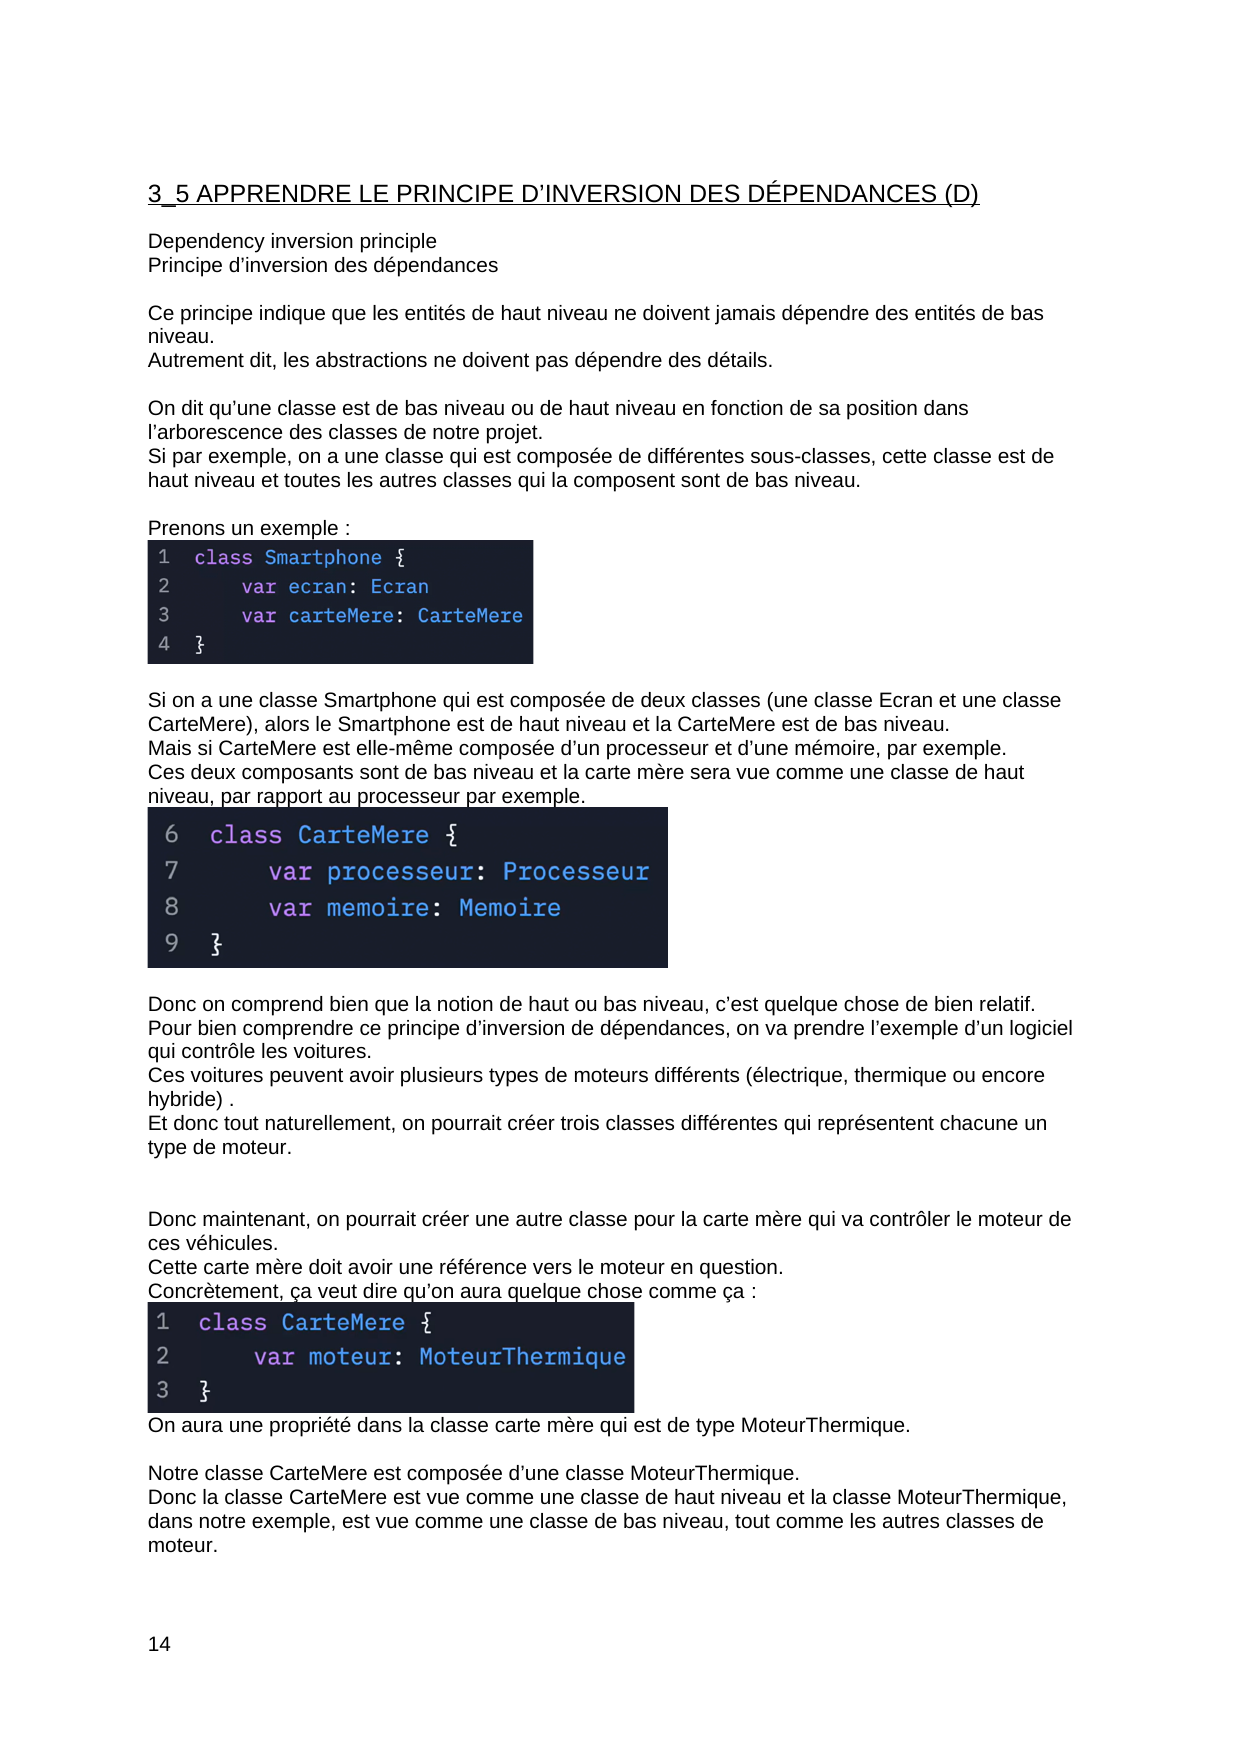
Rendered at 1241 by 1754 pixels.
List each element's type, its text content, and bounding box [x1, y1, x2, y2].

picture [147, 1302, 635, 1413]
text Autrement dit, les abstractions ne doivent pas dépendre des détails. [148, 348, 1093, 372]
text On dit qu’une classe est de bas niveau ou de haut niveau en fonction de sa position dans l’arborescence des classes de notre projet. [148, 396, 1093, 444]
picture [147, 807, 668, 968]
text Donc maintenant, on pourrait créer une autre classe pour la carte mère qui va contrôler le moteur de ces véhicules. [148, 1207, 1093, 1255]
text Cette carte mère doit avoir une référence vers le moteur en question. [148, 1255, 1093, 1279]
text Si par exemple, on a une classe qui est composée de différentes sous-classes, cette classe est de haut niveau et toutes les autres classes qui la composent sont de bas niveau. [148, 444, 1093, 492]
text On aura une propriété dans la classe carte mère qui est de type MoteurThermique. [148, 1413, 1093, 1437]
picture [147, 540, 534, 664]
text Pour bien comprendre ce principe d’inversion de dépendances, on va prendre l’exemple d’un logiciel qui contrôle les voitures. [148, 1015, 1093, 1063]
subtitle 3_5 Apprendre le principe d’inversion des dépendances (D) [148, 179, 1093, 208]
text Et donc tout naturellement, on pourrait créer trois classes différentes qui représentent chacune un type de moteur. [148, 1111, 1093, 1159]
text Concrètement, ça veut dire qu’on aura quelque chose comme ça : [148, 1279, 1093, 1303]
text Notre classe CarteMere est composée d’une classe MoteurThermique. [148, 1461, 1093, 1485]
text Principe d’inversion des dépendances [148, 252, 1093, 276]
text Dependency inversion principle [148, 228, 1093, 252]
text Donc on comprend bien que la notion de haut ou bas niveau, c’est quelque chose de bien relatif. [148, 991, 1093, 1015]
text Ces voitures peuvent avoir plusieurs types de moteurs différents (électrique, thermique ou encore hybride) . [148, 1063, 1093, 1111]
text Ces deux composants sont de bas niveau et la carte mère sera vue comme une classe de haut niveau, par rapport au processeur par exemple. [148, 760, 1093, 808]
text Mais si CarteMere est elle-même composée d’un processeur et d’une mémoire, par exemple. [148, 736, 1093, 760]
text Ce principe indique que les entités de haut niveau ne doivent jamais dépendre des entités de bas niveau. [148, 300, 1093, 348]
text Si on a une classe Smartphone qui est composée de deux classes (une classe Ecran et une classe CarteMere), alors le Smartphone est de haut niveau et la CarteMere est de bas niveau. [148, 688, 1093, 736]
text Prenons un exemple : [148, 516, 1093, 540]
text Donc la classe CarteMere est vue comme une classe de haut niveau et la classe MoteurThermique, dans notre exemple, est vue comme une classe de bas niveau, tout comme les autres classes de moteur. [148, 1485, 1093, 1557]
